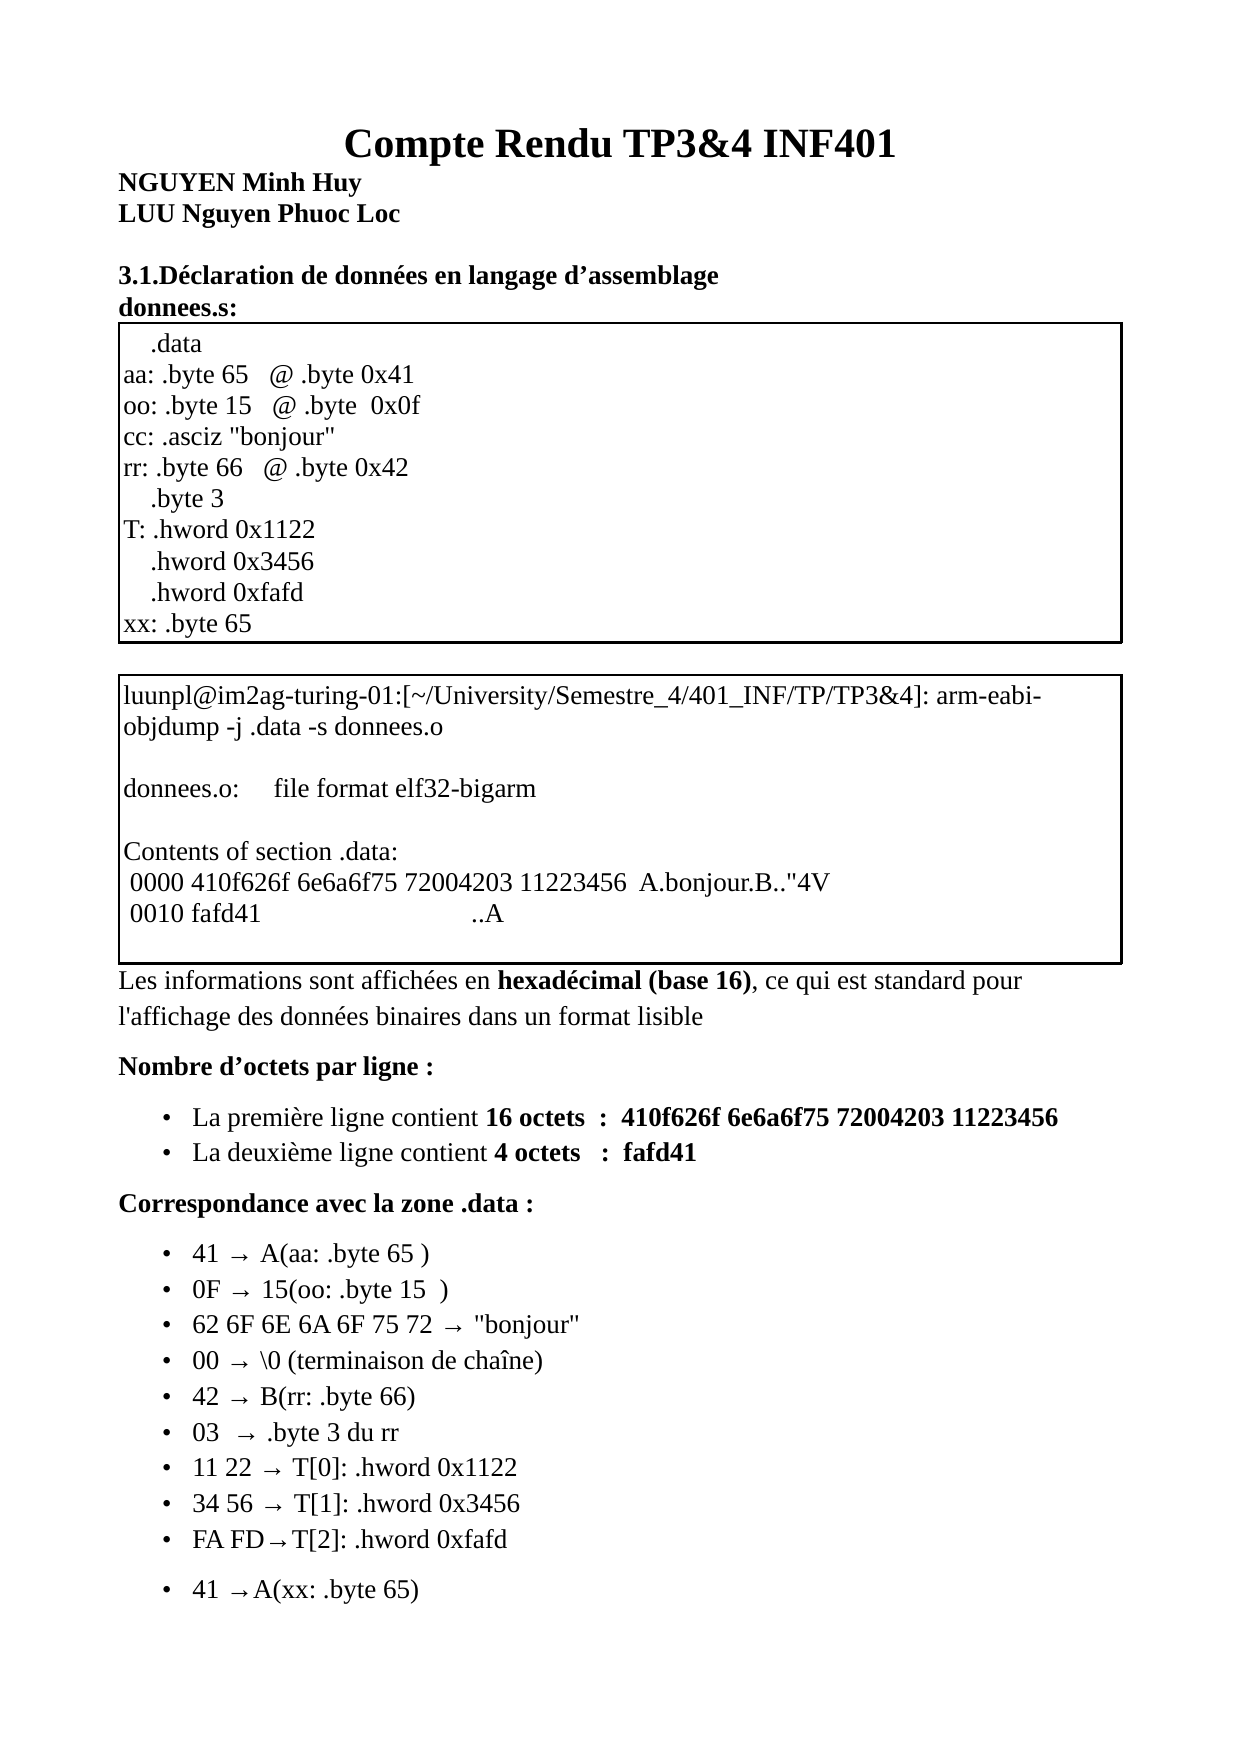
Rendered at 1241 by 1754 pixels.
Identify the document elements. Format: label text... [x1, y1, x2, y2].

text .byte 3 [120, 477, 1120, 509]
list 03 → .byte 3 du rr [162, 1416, 1122, 1447]
text aa: .byte 65 @ .byte 0x41 [120, 353, 1120, 384]
text donnees.s: [118, 291, 1122, 322]
list 41 →A(xx: .byte 65) [162, 1573, 1122, 1604]
list La première ligne contient 16 octets : 410f626f 6e6a6f75 72004203 11223456 [162, 1101, 1122, 1132]
text luunpl@im2ag-turing-01:[~/University/Semestre_4/401_INF/TP/TP3&4]: arm-eabi-objdump -j .data -s donnees.o [120, 676, 1120, 741]
text .data [120, 324, 1120, 353]
text donnees.o: file format elf32-bigarm [120, 768, 1120, 804]
list 34 56 → T[1]: .hword 0x3456 [162, 1487, 1122, 1518]
text rr: .byte 66 @ .byte 0x42 [120, 446, 1120, 477]
text 0010 fafd41 ..A [120, 892, 1120, 928]
text cc: .asciz "bonjour" [120, 415, 1120, 446]
text Contents of section .data: [120, 830, 1120, 861]
text .hword 0xfafd [120, 571, 1120, 602]
text Nombre d’octets par ligne : [118, 1050, 1122, 1081]
text LUU Nguyen Phuoc Loc [118, 197, 1122, 228]
text .hword 0x3456 [120, 540, 1120, 571]
list 42 → B(rr: .byte 66) [162, 1380, 1122, 1411]
text T: .hword 0x1122 [120, 509, 1120, 540]
list 00 → \0 (terminaison de chaîne) [162, 1344, 1122, 1375]
list 11 22 → T[0]: .hword 0x1122 [162, 1451, 1122, 1482]
list 41 → A(aa: .byte 65 ) [162, 1237, 1122, 1268]
list FA FD→T[2]: .hword 0xfafd [162, 1523, 1122, 1554]
text Compte Rendu TP3&4 INF401 [118, 118, 1122, 166]
text oo: .byte 15 @ .byte 0x0f [120, 384, 1120, 415]
text Correspondance avec la zone .data : [118, 1187, 1122, 1218]
text Les informations sont affichées en hexadécimal (base 16), ce qui est standard pour l'affichage des données binaires dans un format lisible [118, 965, 1122, 1031]
list 0F → 15(oo: .byte 15 ) [162, 1273, 1122, 1304]
text 0000 410f626f 6e6a6f75 72004203 11223456 A.bonjour.B.."4V [120, 861, 1120, 892]
list 62 6F 6E 6A 6F 75 72 → "bonjour" [162, 1308, 1122, 1339]
list La deuxième ligne contient 4 octets : fafd41 [162, 1136, 1122, 1167]
text xx: .byte 65 [120, 602, 1120, 641]
text 3.1.Déclaration de données en langage d’assemblage [118, 259, 1122, 291]
text NGUYEN Minh Huy [118, 166, 1122, 197]
